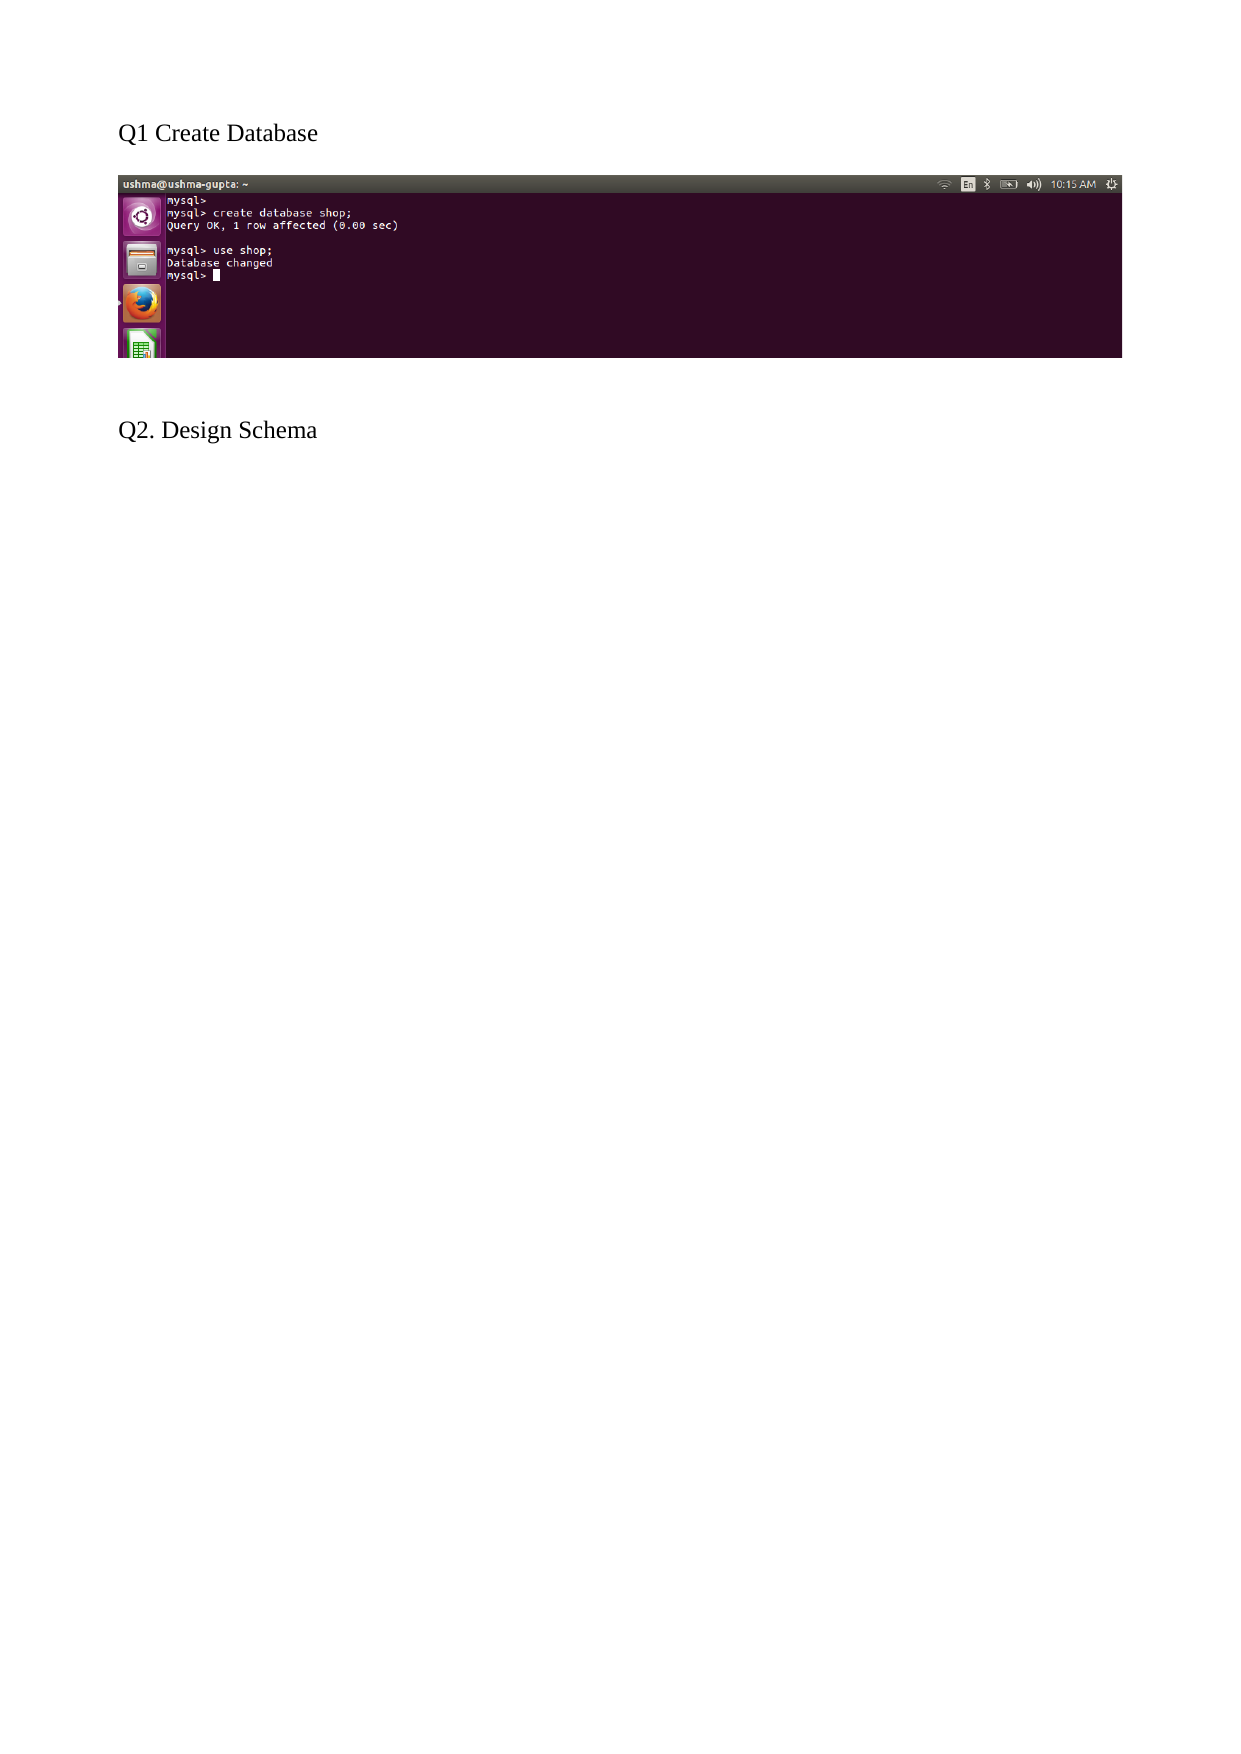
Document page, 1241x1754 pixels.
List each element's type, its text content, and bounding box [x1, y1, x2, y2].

text Q2. Design Schema [118, 416, 1122, 444]
text Q1 Create Database [118, 118, 1122, 147]
